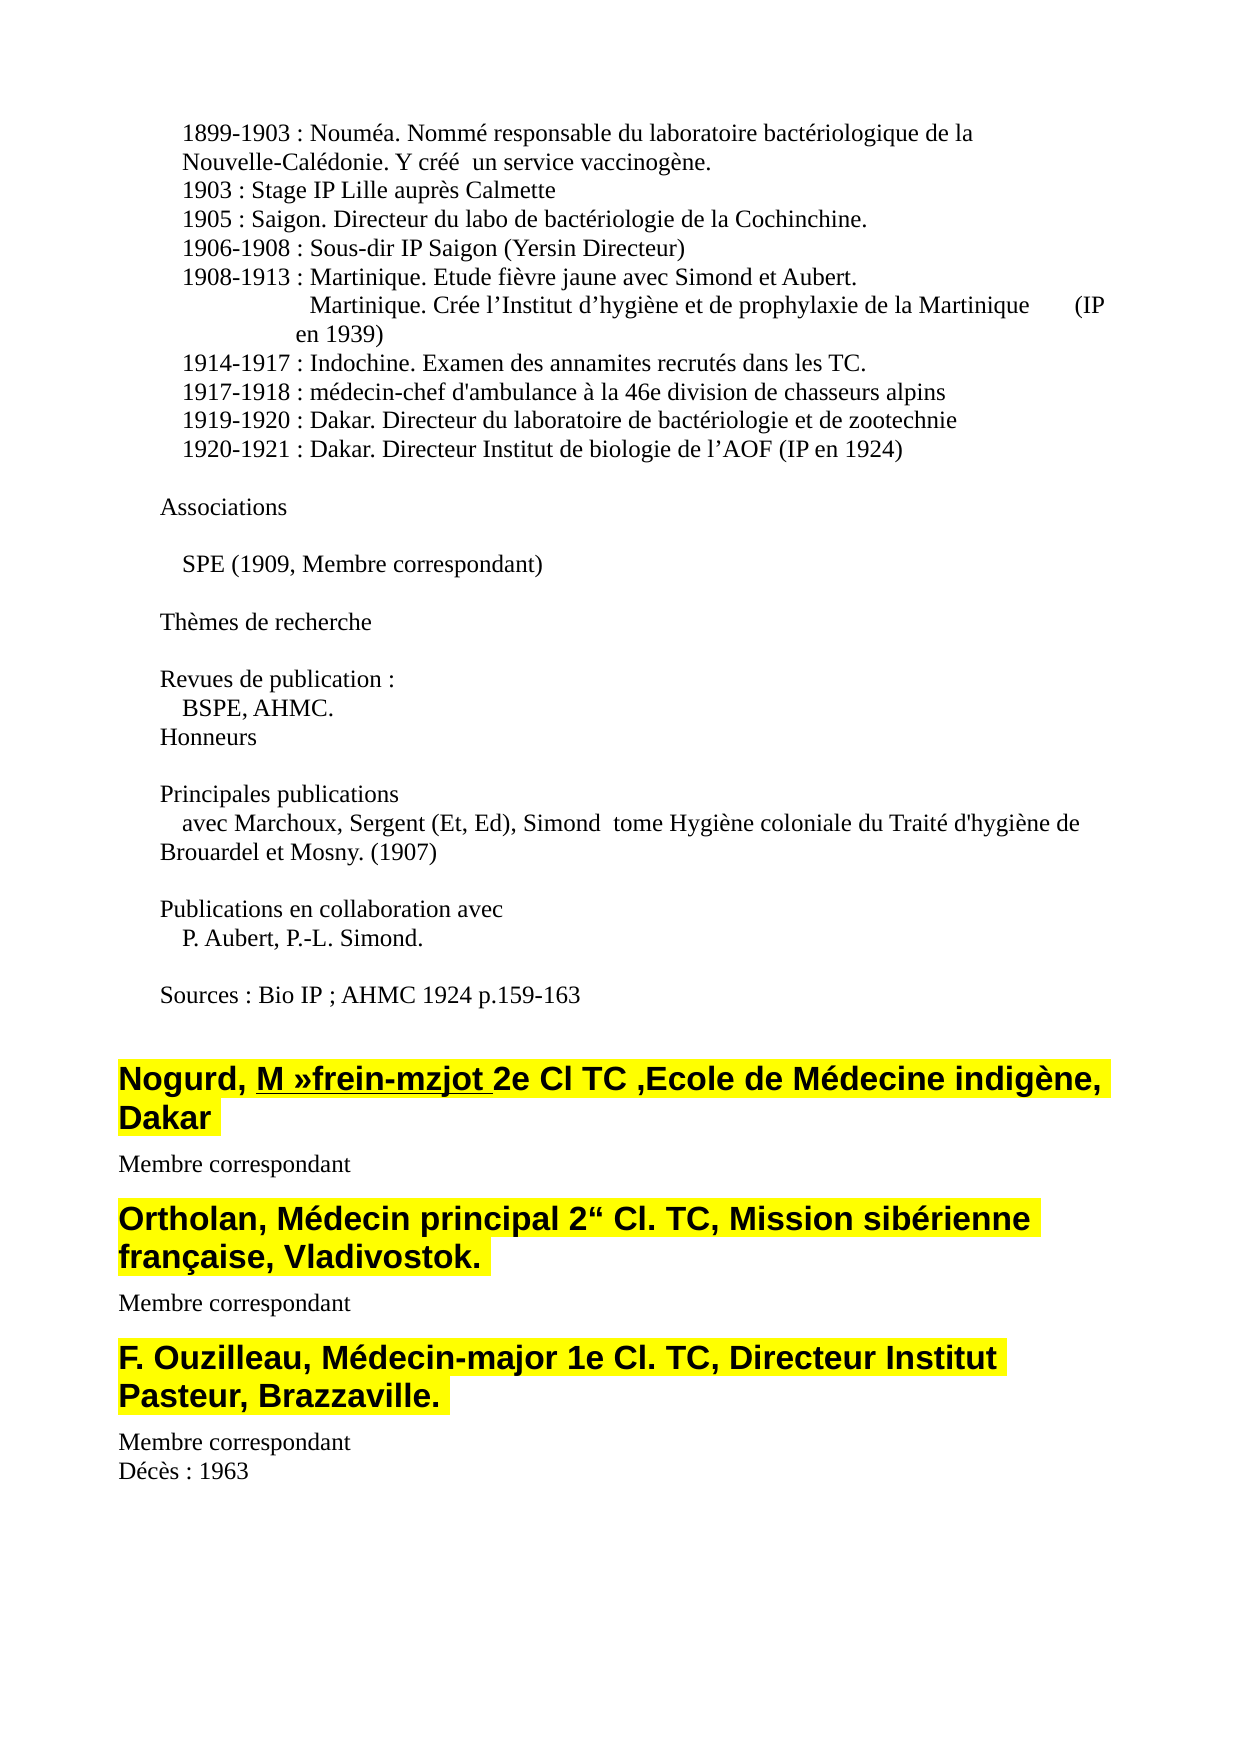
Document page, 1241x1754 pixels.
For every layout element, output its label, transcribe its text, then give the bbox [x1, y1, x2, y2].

text Martinique. Crée l’Institut d’hygiène et de prophylaxie de la Martinique (IP en 1939) [295, 291, 1122, 348]
text 1920-1921 : Dakar. Directeur Institut de biologie de l’AOF (IP en 1924) [159, 434, 1122, 463]
text 1899-1903 : Nouméa. Nommé responsable du laboratoire bactériologique de la Nouvelle-Calédonie. Y créé un service vaccinogène. [159, 118, 1122, 176]
text Membre correspondant [118, 1427, 1122, 1456]
subtitle F. Ouzilleau, Médecin-major 1e Cl. TC, Directeur Institut Pasteur, Brazzaville. [450, 1338, 1122, 1415]
text 1903 : Stage IP Lille auprès Calmette [159, 176, 1122, 204]
text Thèmes de recherche [159, 607, 1122, 636]
text SPE (1909, Membre correspondant) [159, 549, 1122, 578]
text 1905 : Saigon. Directeur du labo de bactériologie de la Cochinchine. [159, 204, 1122, 233]
text Membre correspondant [118, 1149, 1122, 1177]
text 1914-1917 : Indochine. Examen des annamites recrutés dans les TC. [159, 348, 1122, 377]
subtitle Nogurd, M »frein-mzjot 2e Cl TC ,Ecole de Médecine indigène, Dakar [221, 1059, 1122, 1136]
text Principales publications [159, 779, 1122, 808]
text 1919-1920 : Dakar. Directeur du laboratoire de bactériologie et de zootechnie [159, 406, 1122, 434]
text Sources : Bio IP ; AHMC 1924 p.159-163 [159, 981, 1122, 1009]
text 1917-1918 : médecin-chef d'ambulance à la 46e division de chasseurs alpins [159, 377, 1122, 406]
text BSPE, AHMC. [159, 693, 1122, 722]
text Membre correspondant [118, 1288, 1122, 1317]
text Associations [159, 492, 1122, 521]
text 1906-1908 : Sous-dir IP Saigon (Yersin Directeur) [159, 233, 1122, 262]
text Revues de publication : [159, 664, 1122, 693]
text Honneurs [159, 722, 1122, 751]
subtitle Ortholan, Médecin principal 2“ Cl. TC, Mission sibérienne française, Vladivostok. [491, 1198, 1122, 1276]
text Publications en collaboration avec [159, 894, 1122, 923]
text avec Marchoux, Sergent (Et, Ed), Simond tome Hygiène coloniale du Traité d'hygiène de Brouardel et Mosny. (1907) [159, 808, 1122, 866]
text 1908-1913 : Martinique. Etude fièvre jaune avec Simond et Aubert. [159, 262, 1122, 291]
text Décès : 1963 [118, 1456, 1122, 1485]
text P. Aubert, P.-L. Simond. [159, 923, 1122, 952]
